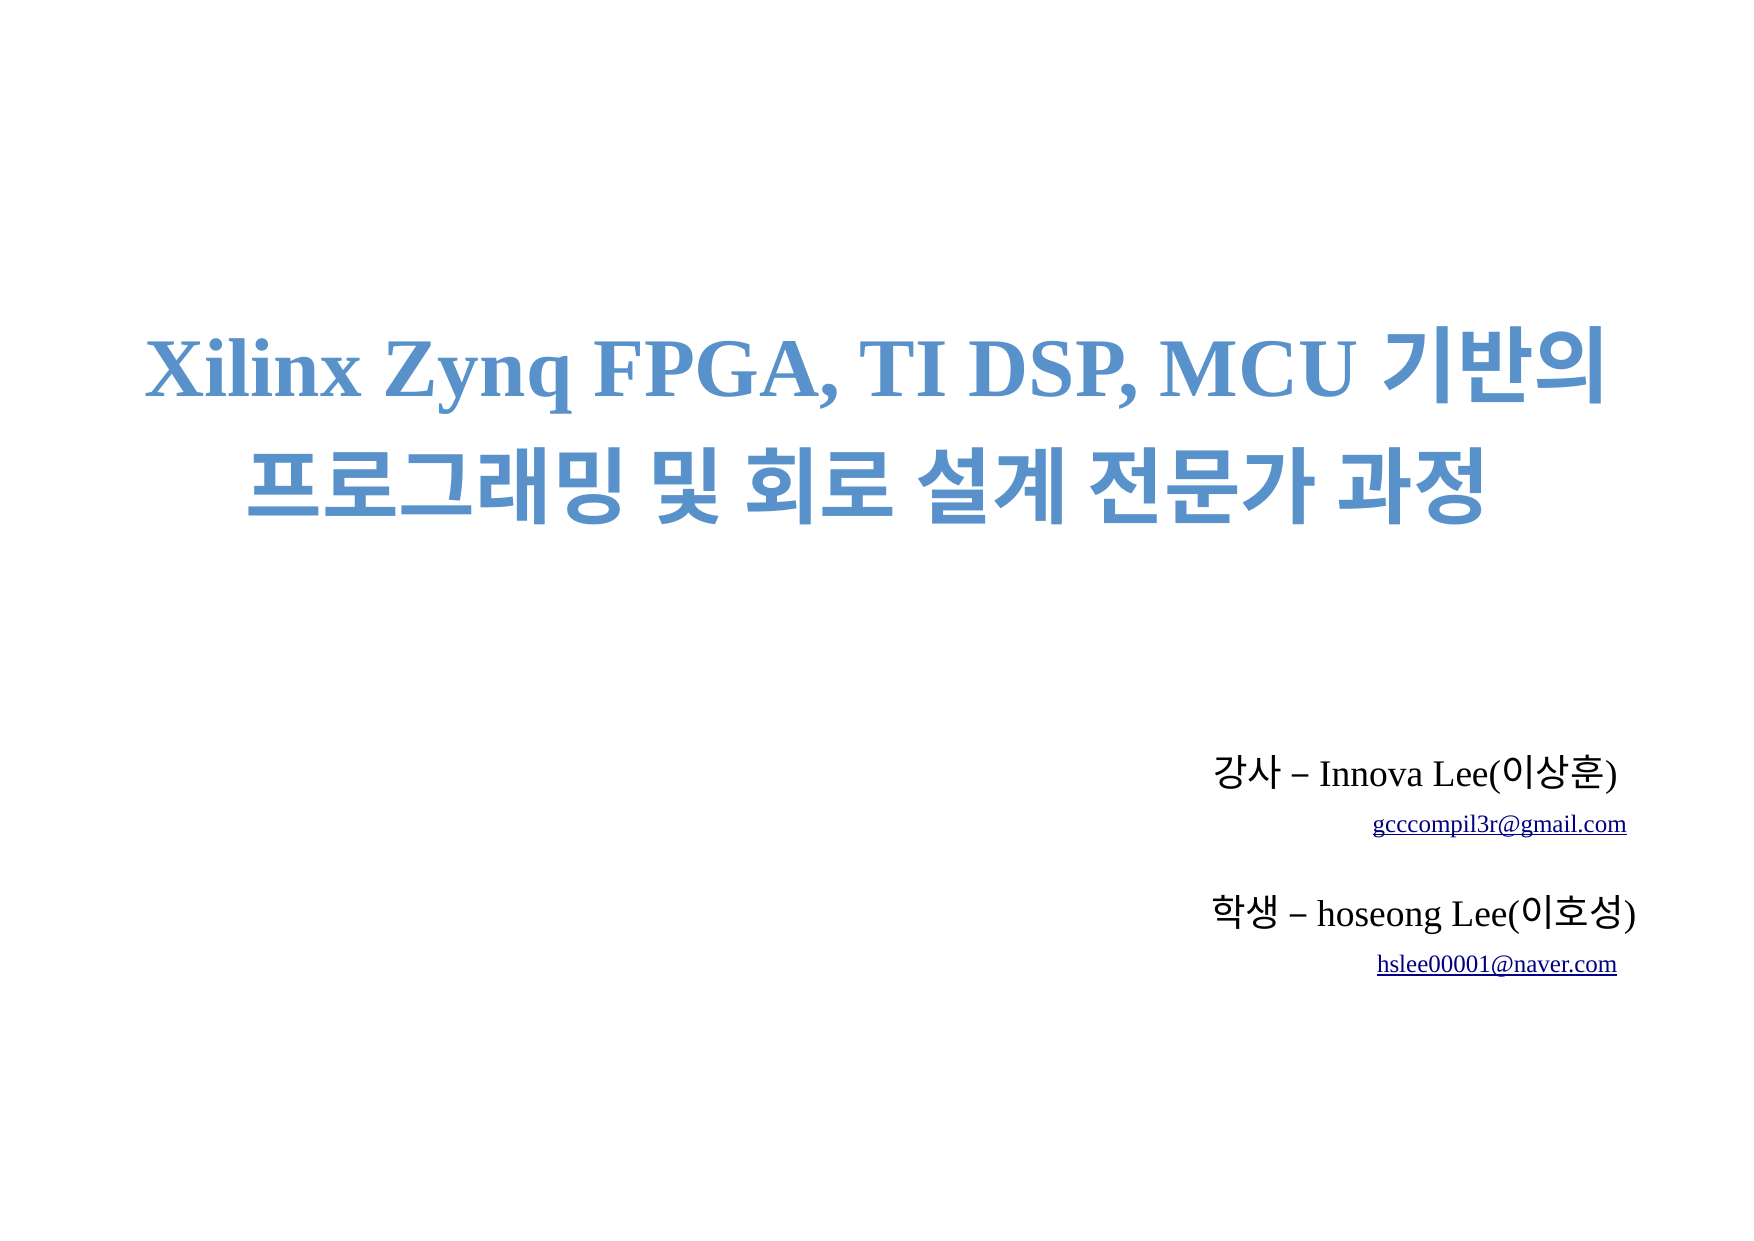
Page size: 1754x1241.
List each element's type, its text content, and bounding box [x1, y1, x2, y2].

text gcccompil3r@gmail.com [118, 797, 1636, 840]
text 학생 – hoseong Lee(이호성) [118, 883, 1636, 937]
text hslee00001@naver.com [118, 937, 1636, 981]
text Xilinx Zynq FPGA, TI DSP, MCU 기반의 프로그래밍 및 회로 설계 전문가 과정 [118, 300, 1636, 541]
text 강사 – Innova Lee(이상훈) [118, 743, 1636, 797]
